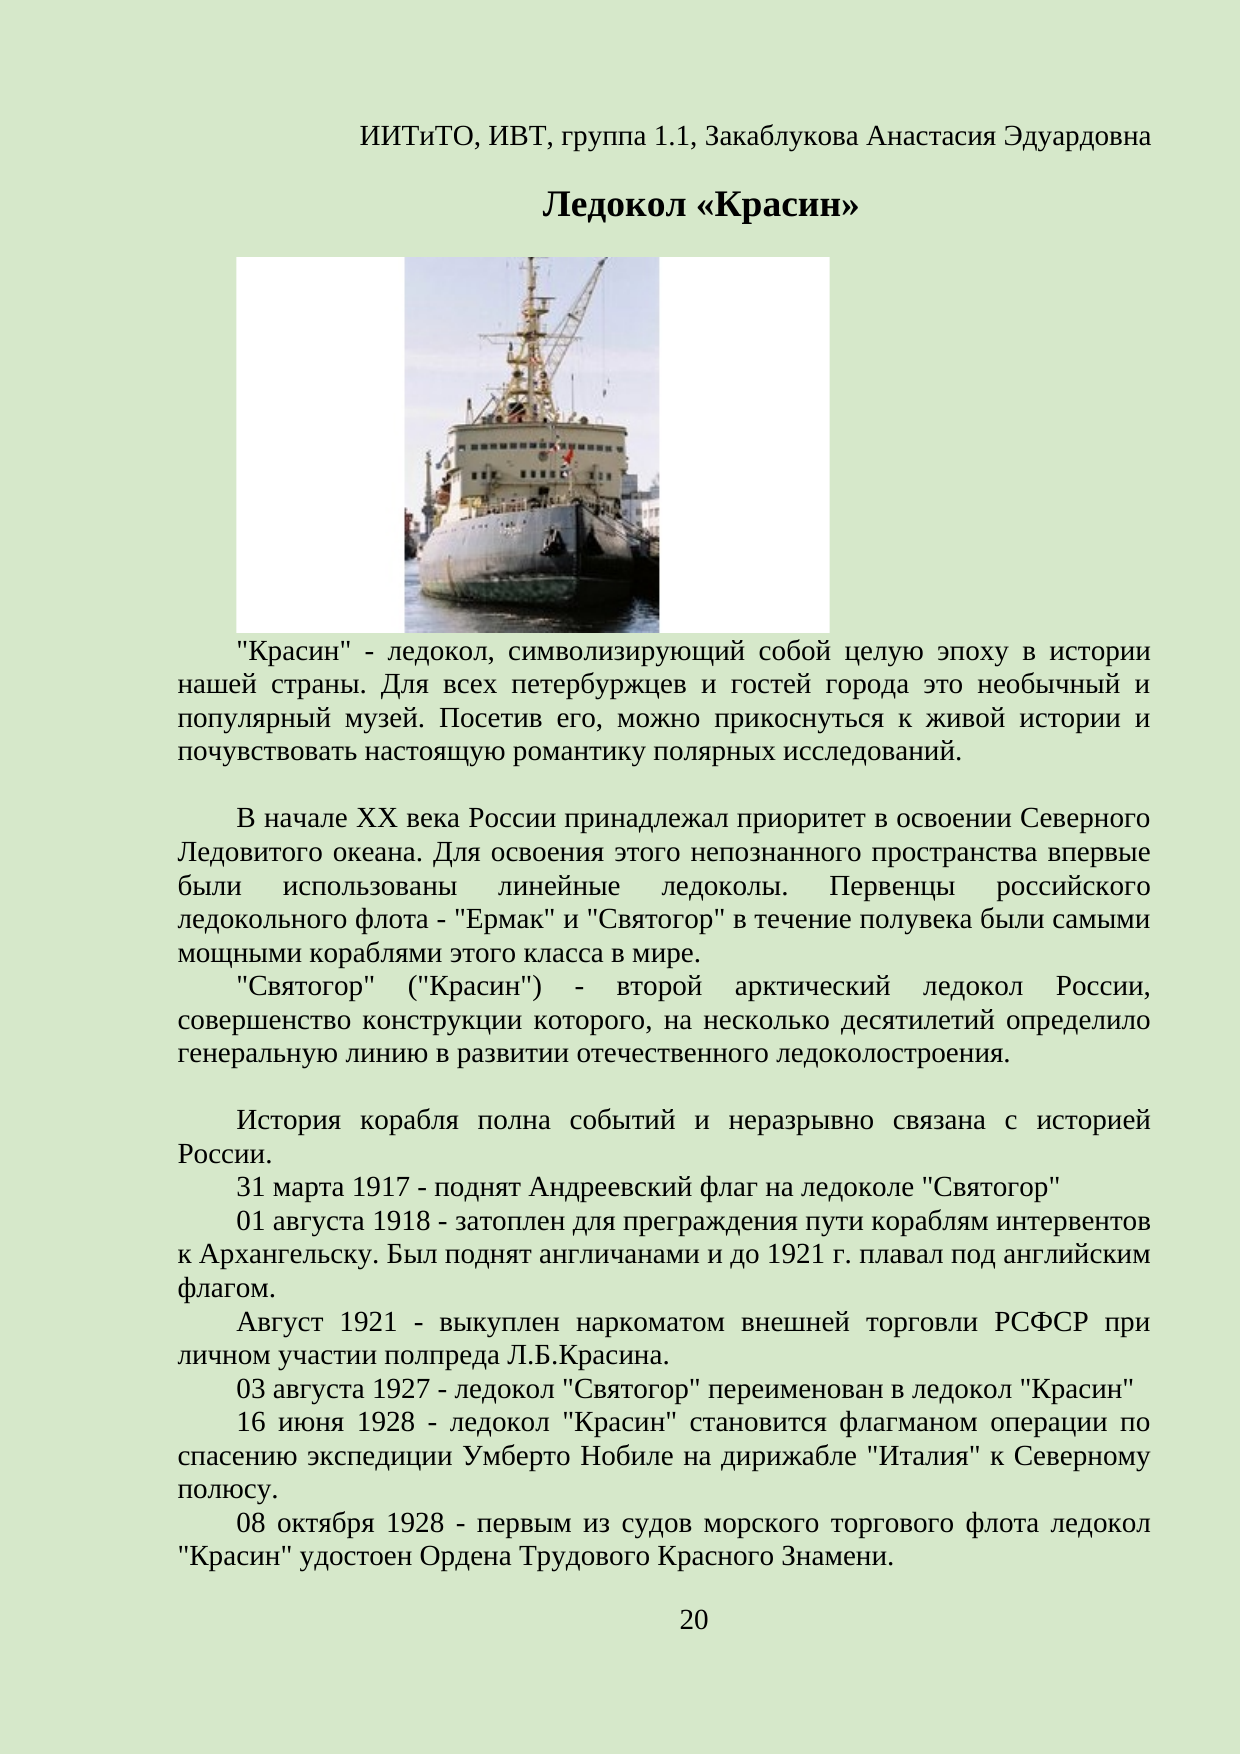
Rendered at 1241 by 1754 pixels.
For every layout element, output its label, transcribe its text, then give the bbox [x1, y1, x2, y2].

text "Святогор" ("Красин") - второй арктический ледокол России, совершенство конструкции которого, на несколько десятилетий определило генеральную линию в развитии отечественного ледоколостроения. [177, 968, 1152, 1069]
text 31 марта 1917 - поднят Андреевский флаг на ледоколе "Святогор" [177, 1169, 1152, 1203]
text 16 июня 1928 - ледокол "Красин" становится флагманом операции по спасению экспедиции Умберто Нобиле на дирижабле "Италия" к Северному полюсу. [177, 1404, 1152, 1505]
text Август 1921 - выкуплен наркоматом внешней торговли РСФСР при личном участии полпреда Л.Б.Красина. [177, 1304, 1152, 1371]
text История корабля полна событий и неразрывно связана с историей России. [177, 1102, 1152, 1169]
subtitle Ледокол «Красин» [177, 181, 1152, 224]
picture [236, 257, 830, 633]
text 03 августа 1927 - ледокол "Святогор" переименован в ледокол "Красин" [177, 1371, 1152, 1404]
text 08 октября 1928 - первым из судов морского торгового флота ледокол "Красин" удостоен Ордена Трудового Красного Знамени. [177, 1505, 1152, 1572]
text 01 августа 1918 - затоплен для преграждения пути кораблям интервентов к Архангельску. Был поднят англичанами и до 1921 г. плавал под английским флагом. [177, 1203, 1152, 1304]
text "Красин" - ледокол, символизирующий собой целую эпоху в истории нашей страны. Для всех петербуржцев и гостей города это необычный и популярный музей. Посетив его, можно прикоснуться к живой истории и почувствовать настоящую романтику полярных исследований. [177, 633, 1152, 767]
text В начале ХХ века России принадлежал приоритет в освоении Северного Ледовитого океана. Для освоения этого непознанного пространства впервые были использованы линейные ледоколы. Первенцы российского ледокольного флота - "Ермак" и "Святогор" в течение полувека были самыми мощными кораблями этого класса в мире. [177, 801, 1152, 968]
